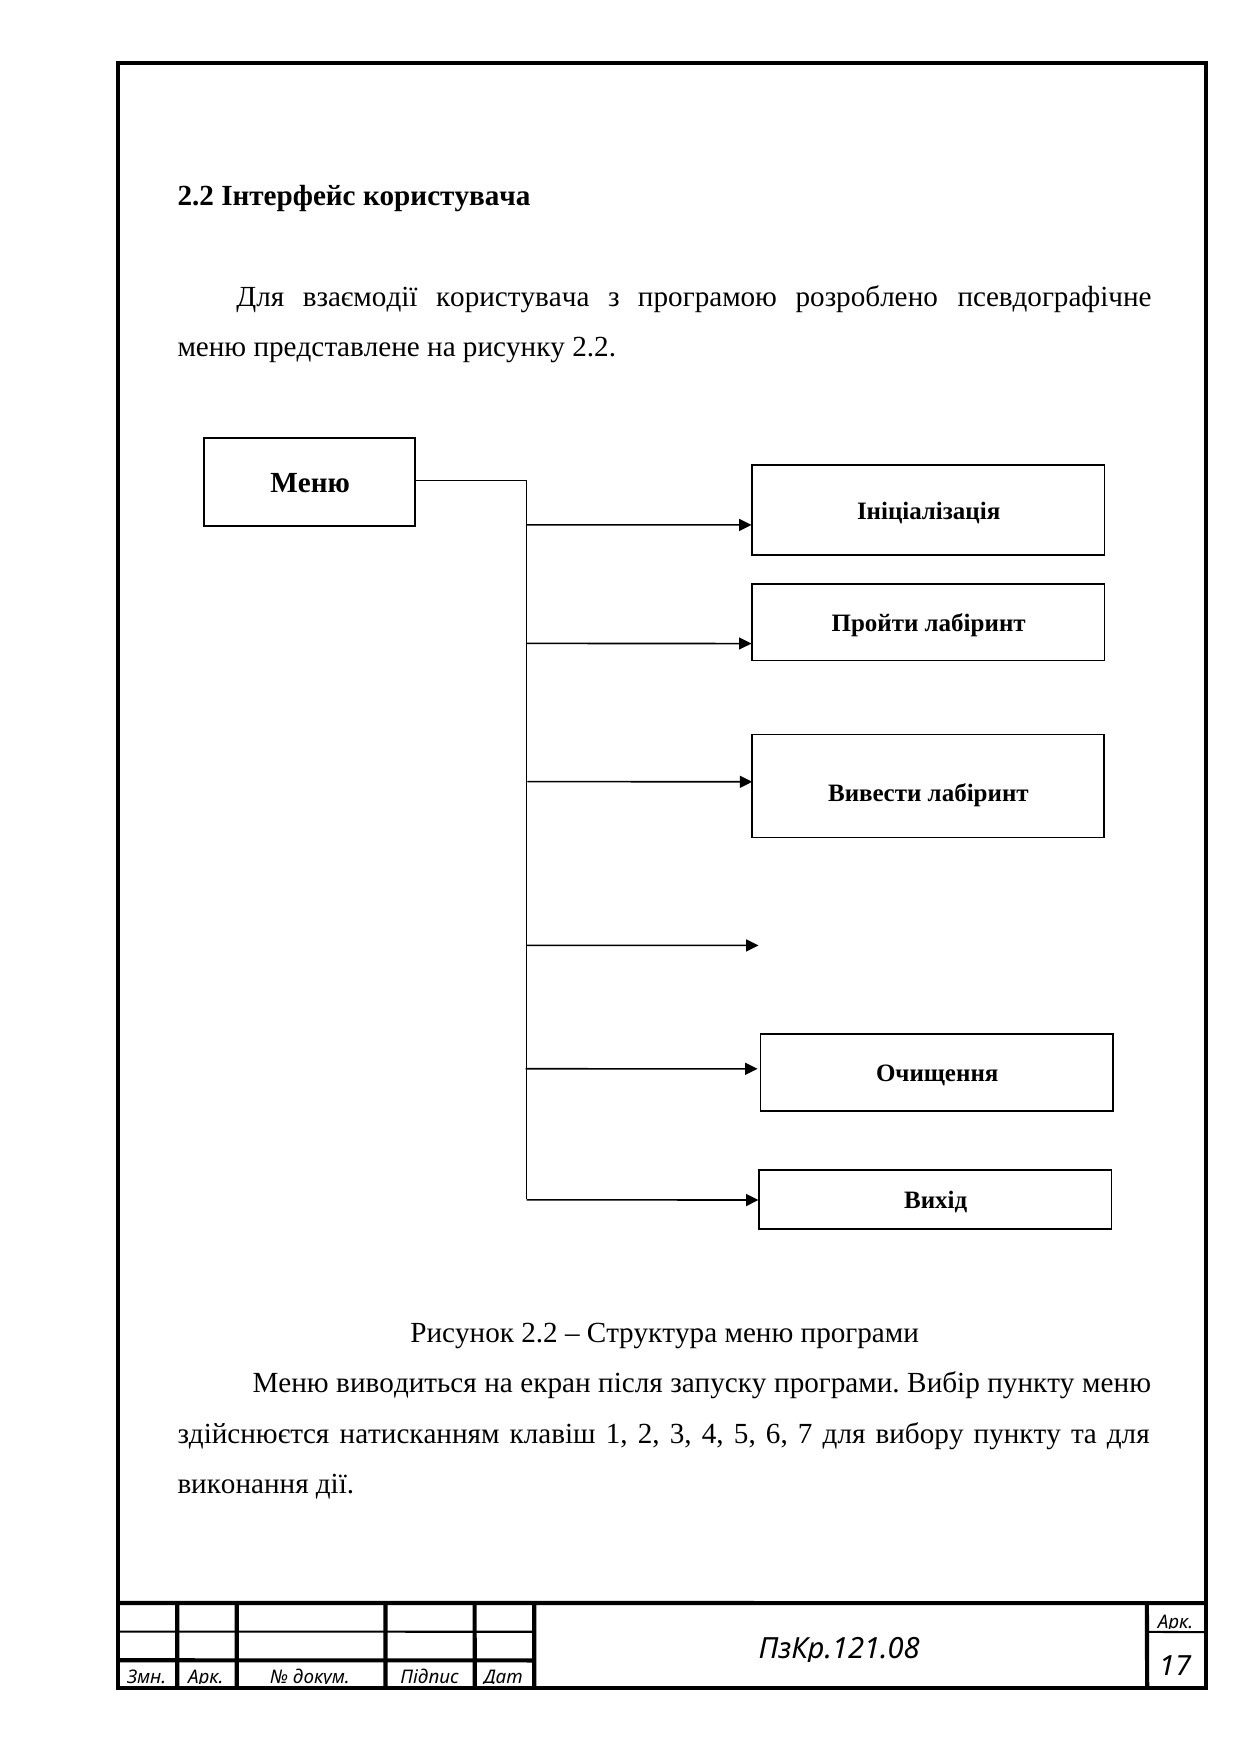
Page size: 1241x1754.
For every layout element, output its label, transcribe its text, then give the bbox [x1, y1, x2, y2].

text Очищення [761, 1058, 1113, 1087]
text Рисунок 2.2 – Структура меню програми [177, 1315, 1152, 1349]
text Для взаємодії користувача з програмою розроблено псевдографічне меню представлене на рисунку 2.2. [177, 279, 1152, 363]
text Пройти лабіринт [752, 608, 1105, 637]
text Вихід [759, 1185, 1112, 1214]
text Ініціалізація [752, 496, 1105, 524]
text Меню [204, 465, 416, 499]
text Вивести лабіринт [752, 778, 1104, 807]
text Меню виводиться на екран після запуску програми. Вибір пункту меню здійснюєтся натисканням клавіш 1, 2, 3, 4, 5, 6, 7 для вибору пункту та для виконання дії. [177, 1365, 1152, 1499]
subtitle 2.2 Інтерфейс користувача [177, 178, 1152, 212]
